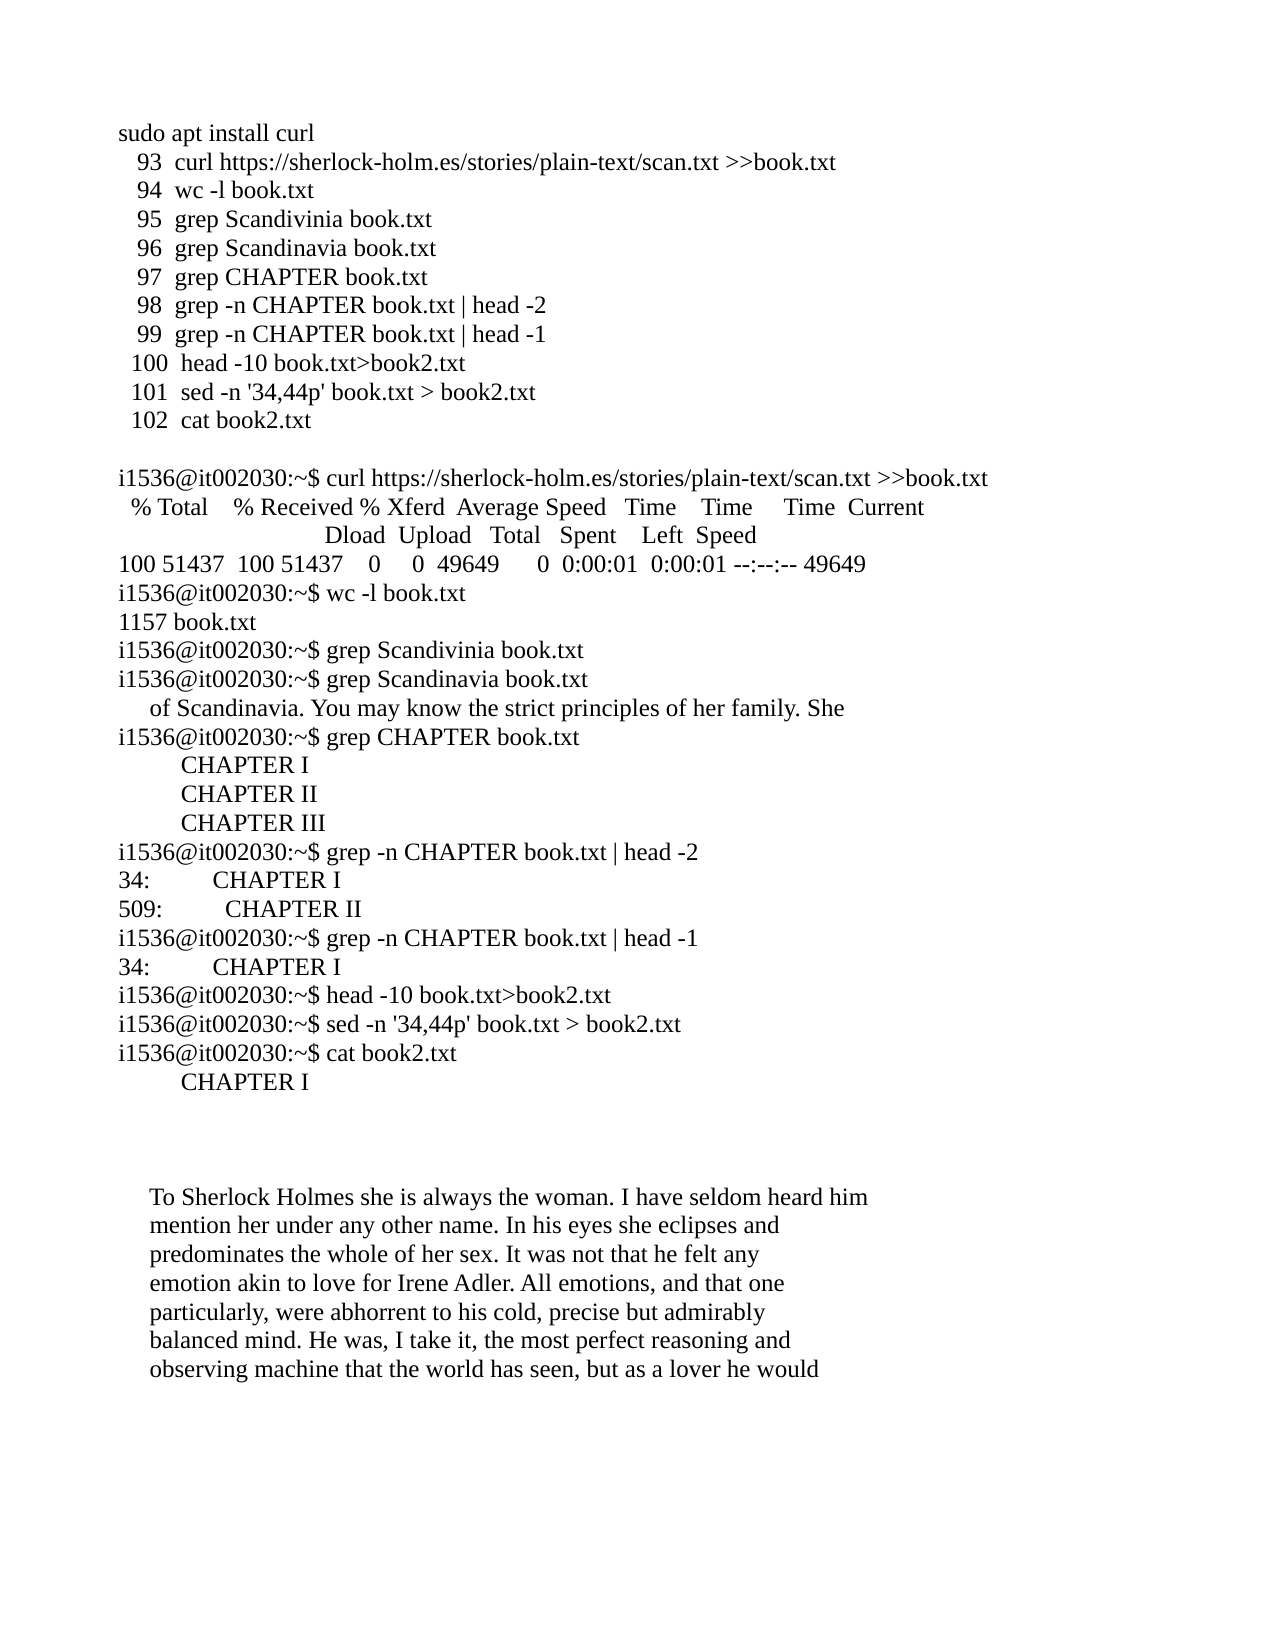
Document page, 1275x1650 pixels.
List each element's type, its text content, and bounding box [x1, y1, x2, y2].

text 96 grep Scandinavia book.txt [118, 233, 1157, 262]
text i1536@it002030:~$ grep -n CHAPTER book.txt | head -2 [118, 837, 1157, 866]
text i1536@it002030:~$ cat book2.txt [118, 1038, 1157, 1067]
text predominates the whole of her sex. It was not that he felt any [118, 1239, 1157, 1268]
text CHAPTER I [118, 1067, 1157, 1096]
text 97 grep CHAPTER book.txt [118, 262, 1157, 291]
text 102 cat book2.txt [118, 406, 1157, 434]
text % Total % Received % Xferd Average Speed Time Time Time Current [118, 492, 1157, 521]
text 93 curl https://sherlock-holm.es/stories/plain-text/scan.txt >>book.txt [118, 147, 1157, 176]
text i1536@it002030:~$ grep CHAPTER book.txt [118, 722, 1157, 751]
text emotion akin to love for Irene Adler. All emotions, and that one [118, 1268, 1157, 1297]
text Dload Upload Total Spent Left Speed [118, 521, 1157, 549]
text i1536@it002030:~$ head -10 book.txt>book2.txt [118, 981, 1157, 1009]
text CHAPTER I [118, 751, 1157, 779]
text i1536@it002030:~$ curl https://sherlock-holm.es/stories/plain-text/scan.txt >>book.txt [118, 463, 1157, 492]
text CHAPTER III [118, 808, 1157, 837]
text 99 grep -n CHAPTER book.txt | head -1 [118, 319, 1157, 348]
text i1536@it002030:~$ sed -n '34,44p' book.txt > book2.txt [118, 1009, 1157, 1038]
text balanced mind. He was, I take it, the most perfect reasoning and [118, 1326, 1157, 1354]
text 509: CHAPTER II [118, 894, 1157, 923]
text 101 sed -n '34,44p' book.txt > book2.txt [118, 377, 1157, 406]
text particularly, were abhorrent to his cold, precise but admirably [118, 1297, 1157, 1326]
text observing machine that the world has seen, but as a lover he would [118, 1354, 1157, 1383]
text mention her under any other name. In his eyes she eclipses and [118, 1211, 1157, 1239]
text 100 51437 100 51437 0 0 49649 0 0:00:01 0:00:01 --:--:-- 49649 [118, 549, 1157, 578]
text i1536@it002030:~$ grep Scandivinia book.txt [118, 636, 1157, 664]
text i1536@it002030:~$ wc -l book.txt [118, 578, 1157, 607]
text CHAPTER II [118, 779, 1157, 808]
text 1157 book.txt [118, 607, 1157, 636]
text i1536@it002030:~$ grep -n CHAPTER book.txt | head -1 [118, 923, 1157, 952]
text 98 grep -n CHAPTER book.txt | head -2 [118, 291, 1157, 319]
text 94 wc -l book.txt [118, 176, 1157, 204]
text of Scandinavia. You may know the strict principles of her family. She [118, 693, 1157, 722]
text 34: CHAPTER I [118, 952, 1157, 981]
text To Sherlock Holmes she is always the woman. I have seldom heard him [118, 1182, 1157, 1211]
text 95 grep Scandivinia book.txt [118, 204, 1157, 233]
text i1536@it002030:~$ grep Scandinavia book.txt [118, 664, 1157, 693]
text sudo apt install curl [118, 118, 1157, 147]
text 100 head -10 book.txt>book2.txt [118, 348, 1157, 377]
text 34: CHAPTER I [118, 866, 1157, 894]
